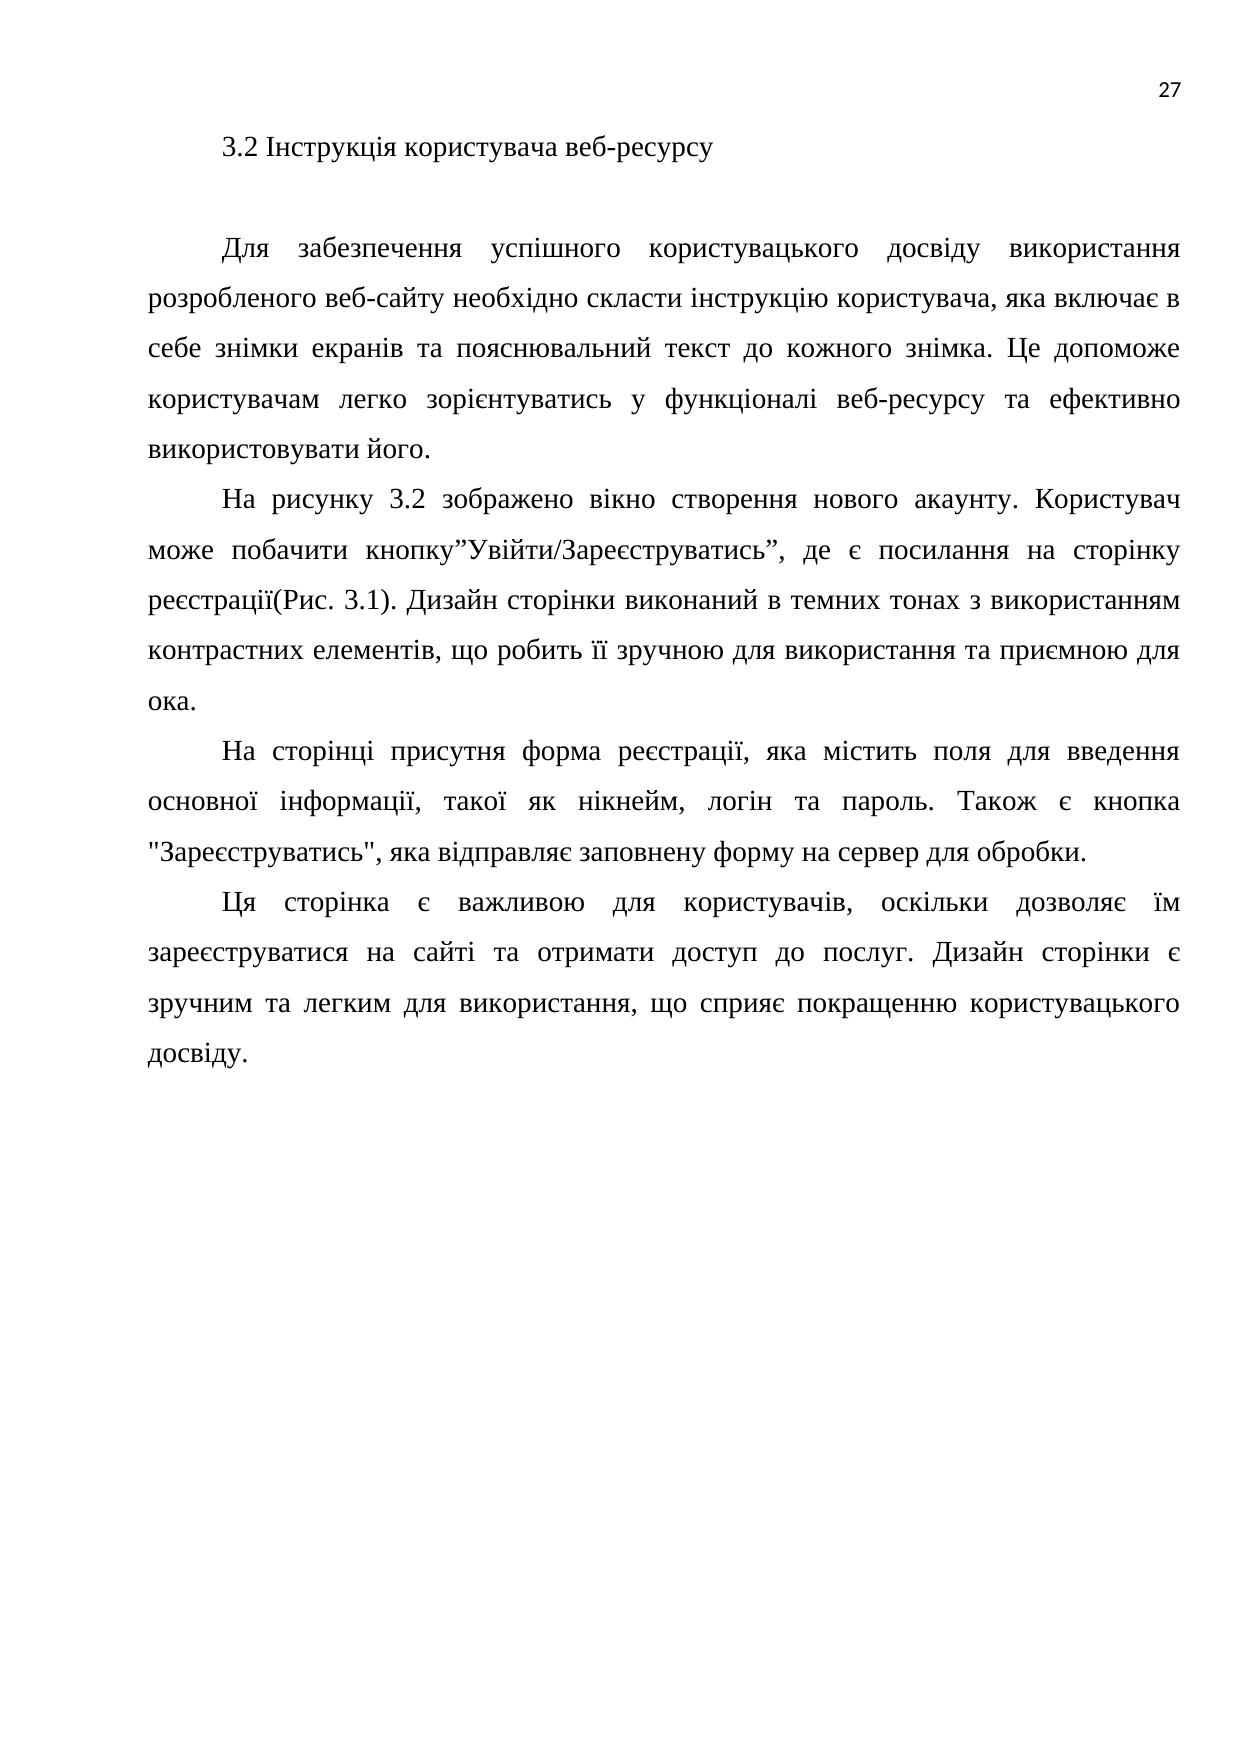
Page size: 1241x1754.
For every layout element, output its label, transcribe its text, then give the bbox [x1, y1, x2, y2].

subtitle Інструкція користувача веб-ресурсу [148, 129, 1181, 163]
text На рисунку 3.2 зображено вікно створення нового акаунту. Користувач може побачити кнопку”Увійти/Зареєструватись”, де є посилання на сторінку реєстрації(Рис. 3.1). Дизайн сторінки виконаний в темних тонах з використанням контрастних елементів, що робить її зручною для використання та приємною для ока. [148, 482, 1181, 716]
text Для забезпечення успішного користувацького досвіду використання розробленого веб-сайту необхідно скласти інструкцію користувача, яка включає в себе знімки екранів та пояснювальний текст до кожного знімка. Це допоможе користувачам легко зорієнтуватись у функціоналі веб-ресурсу та ефективно використовувати його. [148, 230, 1181, 465]
text На сторінці присутня форма реєстрації, яка містить поля для введення основної інформації, такої як нікнейм, логін та пароль. Також є кнопка "Зареєструватись", яка відправляє заповнену форму на сервер для обробки. [148, 733, 1181, 867]
text Ця сторінка є важливою для користувачів, оскільки дозволяє їм зареєструватися на сайті та отримати доступ до послуг. Дизайн сторінки є зручним та легким для використання, що сприяє покращенню користувацького досвіду. [148, 884, 1181, 1068]
